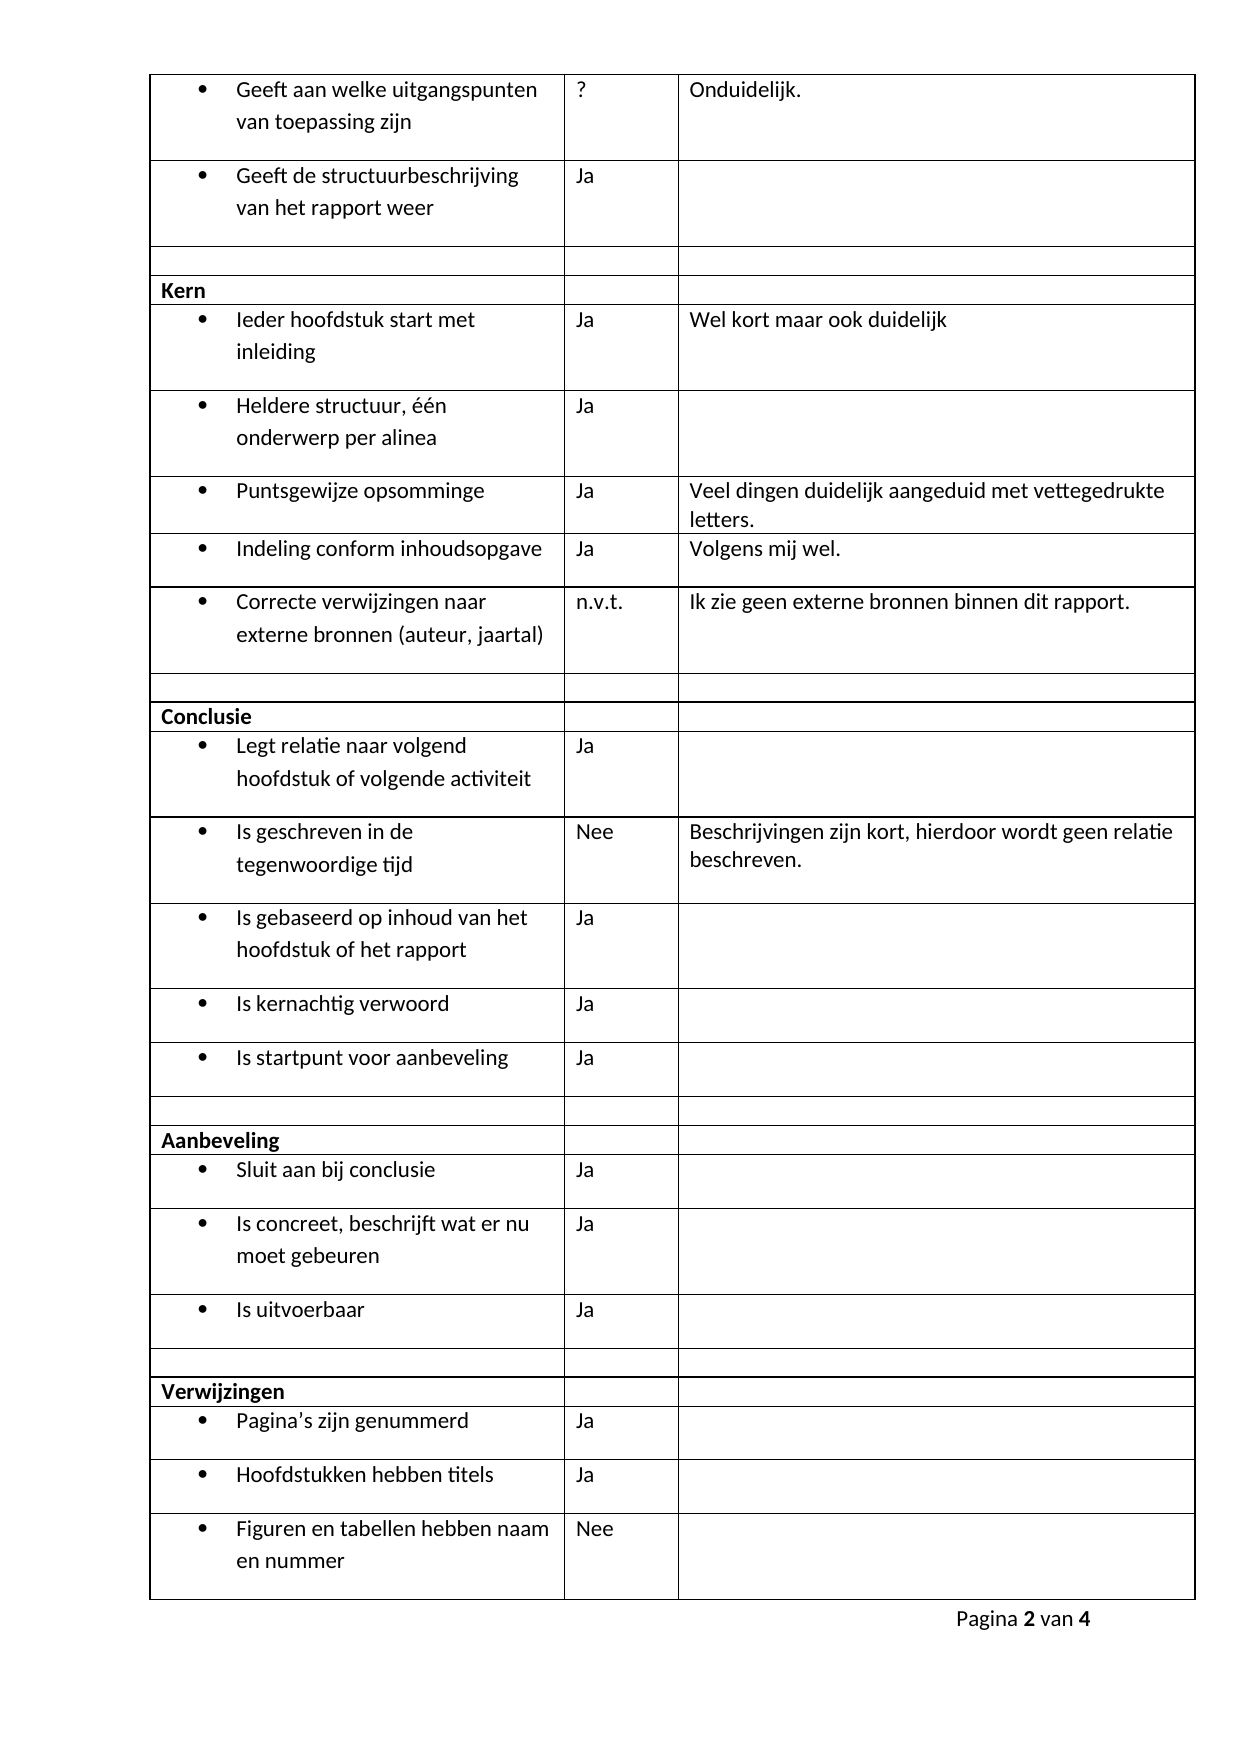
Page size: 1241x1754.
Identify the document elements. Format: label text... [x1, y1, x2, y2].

table_cell Conclusie [151, 703, 564, 731]
table_cell Volgens mij wel. [679, 534, 1194, 586]
table_cell Sluit aan bij conclusie [151, 1155, 564, 1208]
table_cell [679, 674, 1194, 701]
table_cell Figuren en tabellen hebben naam en nummer [151, 1514, 564, 1599]
table_cell [151, 1097, 564, 1125]
table_cell [679, 1295, 1194, 1347]
table_cell [565, 276, 678, 304]
table_cell [679, 1514, 1194, 1599]
table_cell [679, 1460, 1194, 1513]
table_cell Ja [565, 161, 678, 246]
table_cell [679, 732, 1194, 816]
table_cell Hoofdstukken hebben titels [151, 1460, 564, 1513]
table_cell [679, 1126, 1194, 1154]
table_cell Heldere structuur, één onderwerp per alinea [151, 391, 564, 476]
table_cell [151, 1349, 564, 1376]
table_cell Is startpunt voor aanbeveling [151, 1043, 564, 1096]
table_cell Ja [565, 1209, 678, 1294]
table_cell [565, 1378, 678, 1406]
table_cell Is kernachtig verwoord [151, 989, 564, 1042]
table_cell Is concreet, beschrijft wat er nu moet gebeuren [151, 1209, 564, 1294]
table_cell Ja [565, 989, 678, 1042]
table_cell Verwijzingen [151, 1378, 564, 1406]
table_cell Ja [565, 1043, 678, 1096]
table_cell Pagina’s zijn genummerd [151, 1407, 564, 1459]
table_cell Ja [565, 391, 678, 476]
table_cell Is geschreven in de tegenwoordige tijd [151, 818, 564, 902]
table_cell Puntsgewijze opsomminge [151, 477, 564, 533]
table_cell Ja [565, 1460, 678, 1513]
table_cell [565, 1349, 678, 1376]
table_cell Beschrijvingen zijn kort, hierdoor wordt geen relatie beschreven. [679, 818, 1194, 902]
table_cell Ieder hoofdstuk start met inleiding [151, 305, 564, 390]
table_cell [679, 904, 1194, 988]
table_cell [679, 1043, 1194, 1096]
table_cell [679, 1407, 1194, 1459]
table_cell n.v.t. [565, 588, 678, 672]
table_cell Ja [565, 477, 678, 533]
table_cell Wel kort maar ook duidelijk [679, 305, 1194, 390]
table_cell [679, 247, 1194, 275]
table_cell [679, 989, 1194, 1042]
table_cell Is gebaseerd op inhoud van het hoofdstuk of het rapport [151, 904, 564, 988]
table_cell [679, 1209, 1194, 1294]
table_cell Legt relatie naar volgend hoofdstuk of volgende activiteit [151, 732, 564, 816]
table_cell Onduidelijk. [679, 75, 1194, 160]
table_cell [679, 1097, 1194, 1125]
table_cell [679, 1349, 1194, 1376]
table_cell [565, 674, 678, 701]
table_cell [565, 247, 678, 275]
table_cell Ja [565, 904, 678, 988]
table_cell [679, 1155, 1194, 1208]
table_cell Aanbeveling [151, 1126, 564, 1154]
table_cell Ja [565, 305, 678, 390]
table_cell [151, 674, 564, 701]
table_cell [679, 703, 1194, 731]
table_cell [151, 247, 564, 275]
table_cell Ja [565, 1407, 678, 1459]
table_cell Ja [565, 732, 678, 816]
table_cell Geeft aan welke uitgangspunten van toepassing zijn [151, 75, 564, 160]
table_cell Veel dingen duidelijk aangeduid met vettegedrukte letters. [679, 477, 1194, 533]
table_cell [565, 703, 678, 731]
table_cell Is uitvoerbaar [151, 1295, 564, 1347]
table_cell Correcte verwijzingen naar externe bronnen (auteur, jaartal) [151, 588, 564, 672]
table_cell Ja [565, 534, 678, 586]
table_cell Ja [565, 1295, 678, 1347]
table_cell Kern [151, 276, 564, 304]
table_cell [679, 1378, 1194, 1406]
table_cell [565, 1126, 678, 1154]
table_cell Indeling conform inhoudsopgave [151, 534, 564, 586]
table_cell Ik zie geen externe bronnen binnen dit rapport. [679, 588, 1194, 672]
table_cell Nee [565, 818, 678, 902]
table_cell Nee [565, 1514, 678, 1599]
table_cell [679, 276, 1194, 304]
table_cell ? [565, 75, 678, 160]
table_cell [565, 1097, 678, 1125]
table_cell Geeft de structuurbeschrijving van het rapport weer [151, 161, 564, 246]
table_cell Ja [565, 1155, 678, 1208]
table_cell [679, 161, 1194, 246]
table_cell [679, 391, 1194, 476]
